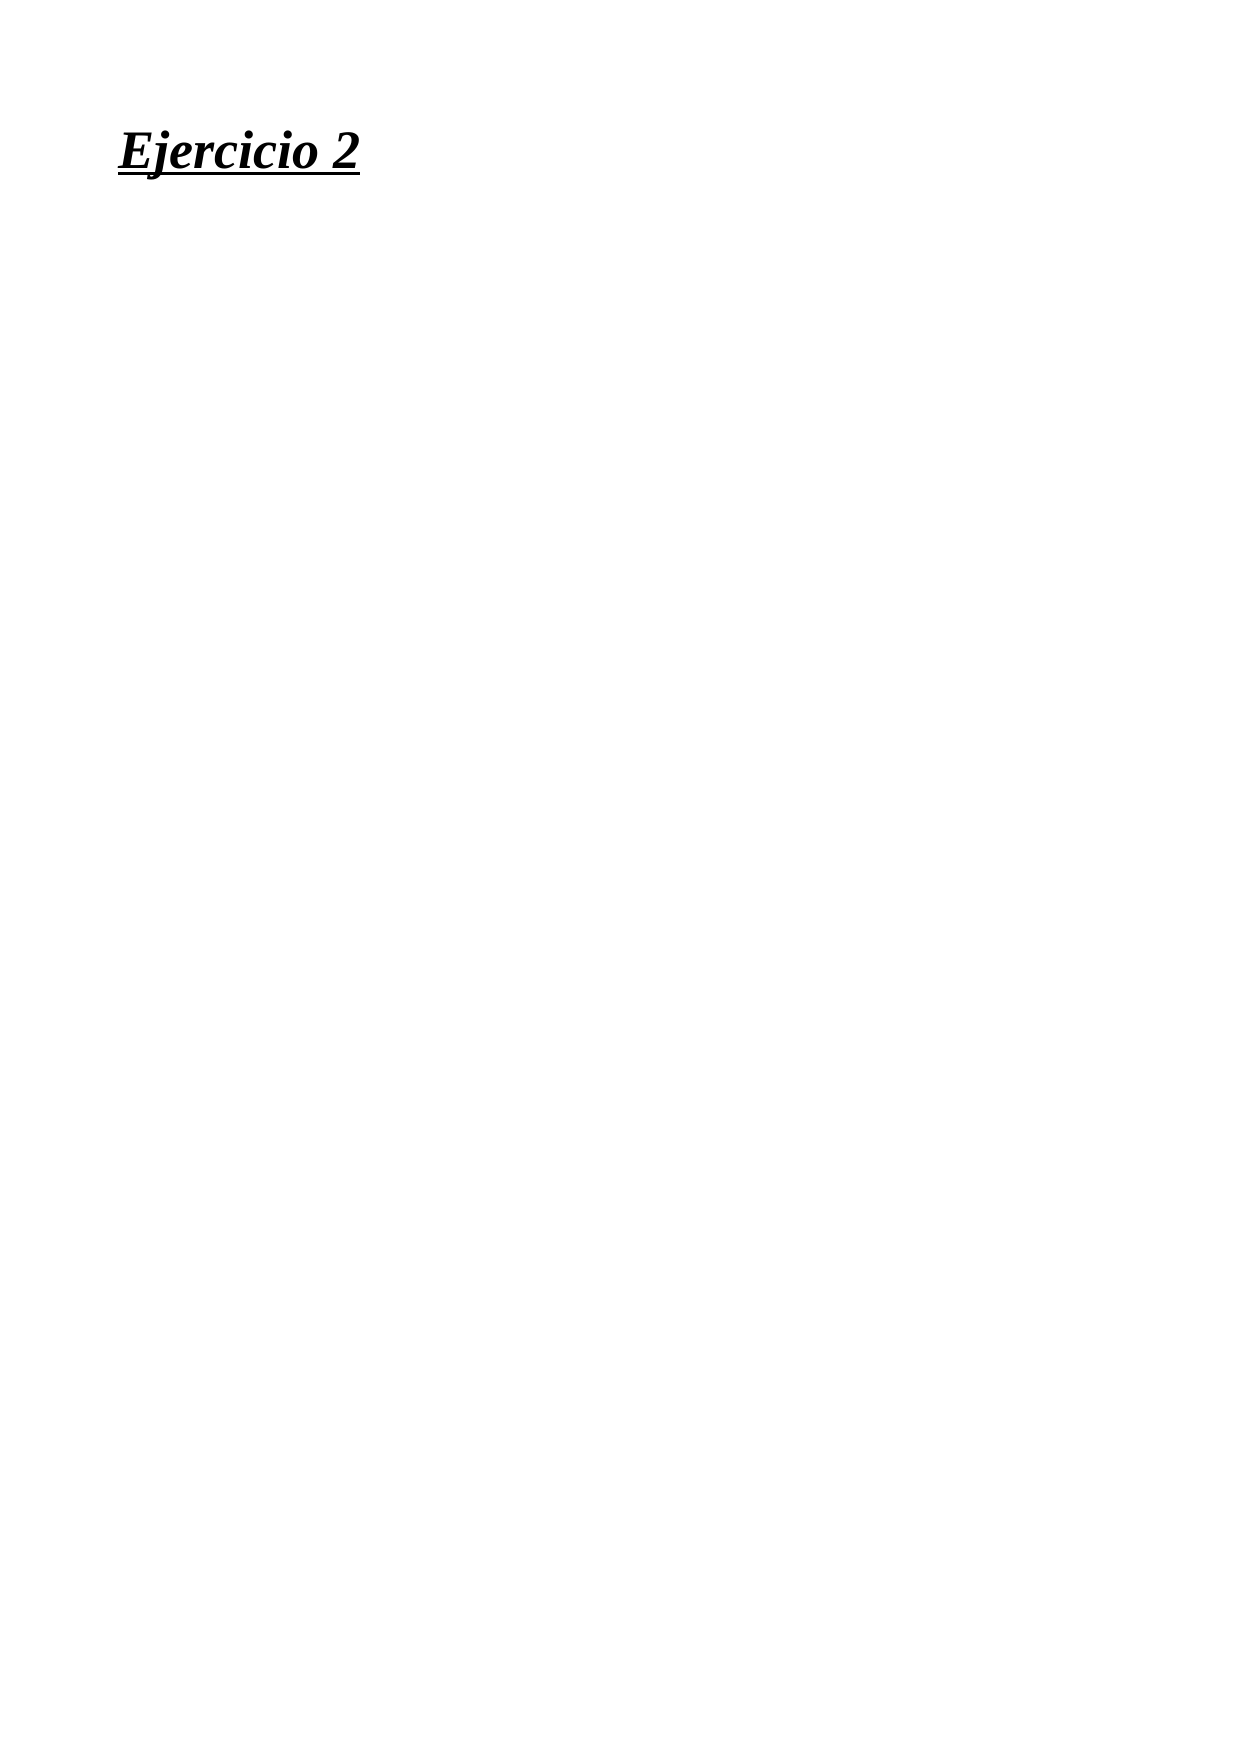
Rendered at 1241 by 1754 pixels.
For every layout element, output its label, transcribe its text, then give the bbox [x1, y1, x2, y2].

text Ejercicio 2 [118, 118, 1122, 180]
